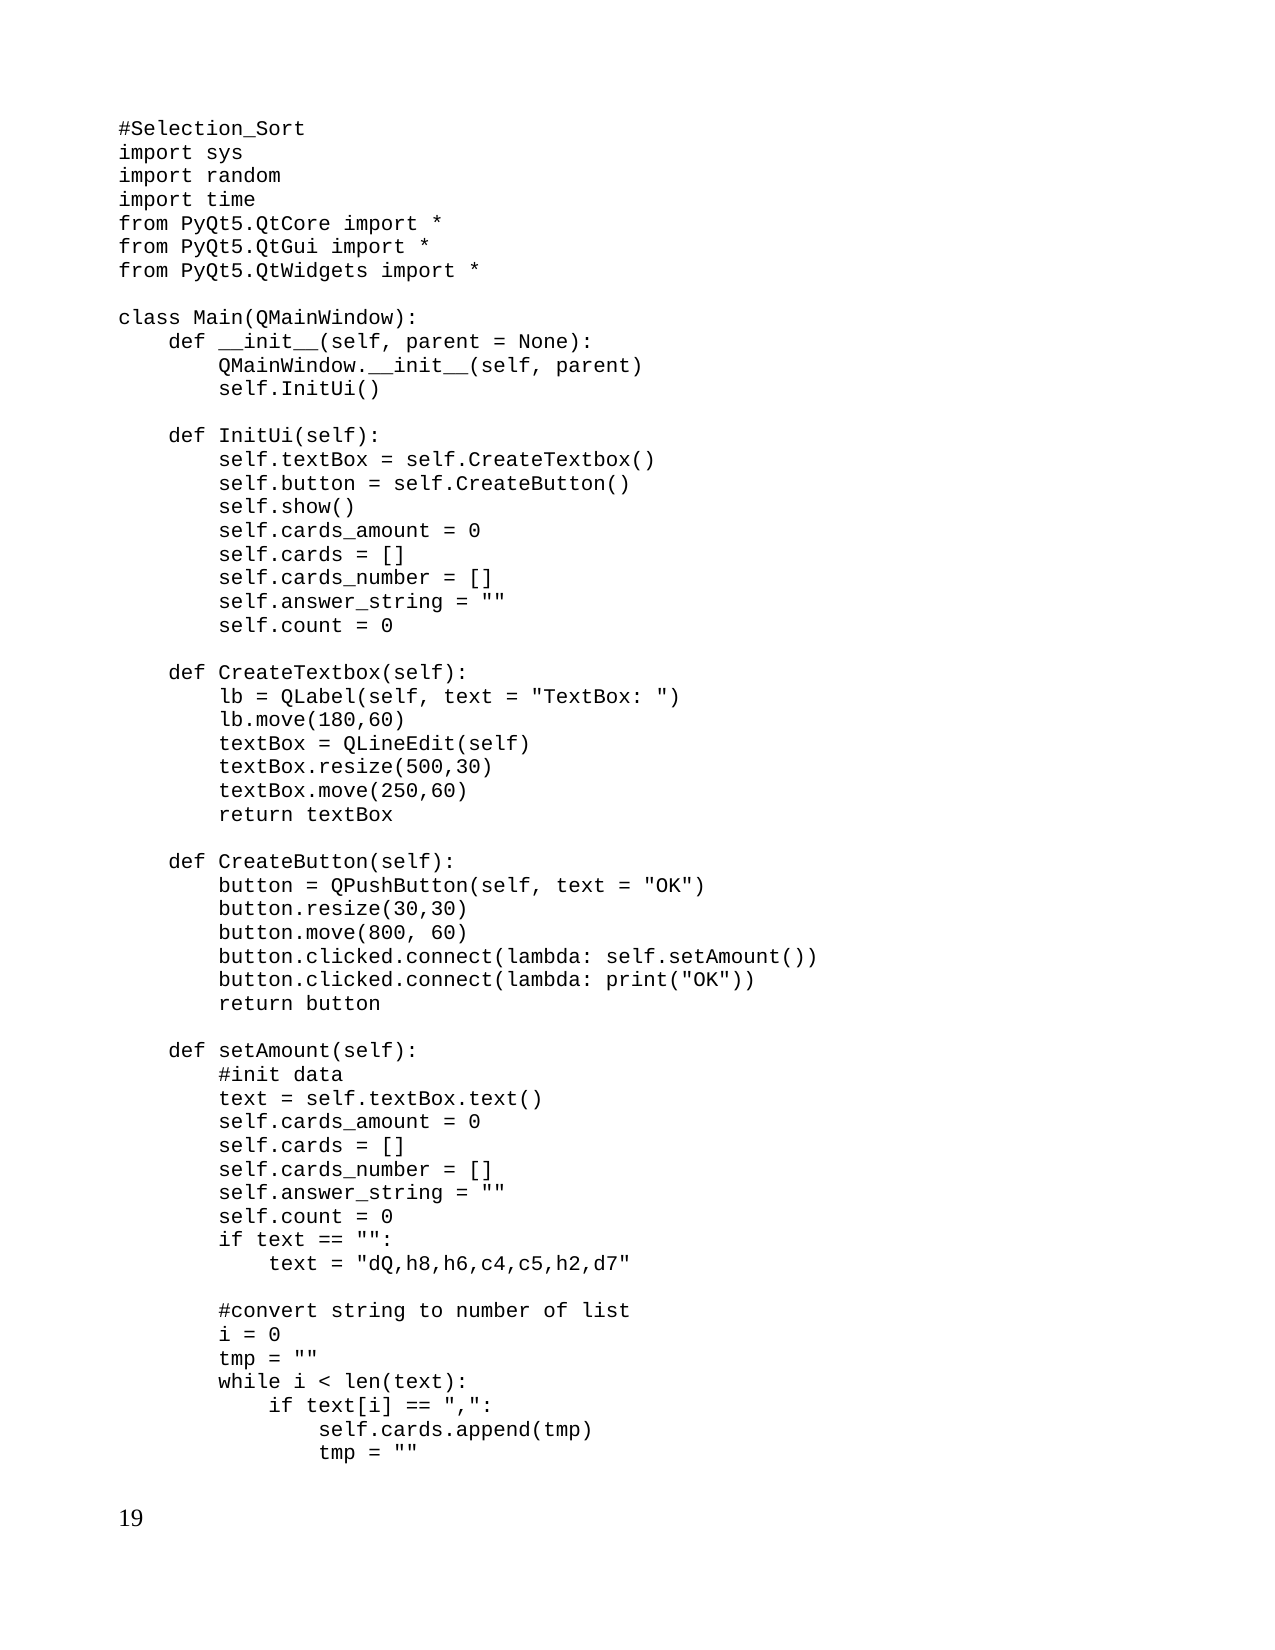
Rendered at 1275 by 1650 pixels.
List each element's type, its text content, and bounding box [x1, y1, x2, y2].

text import sys import random import time from PyQt5.QtCore import * from PyQt5.QtGui import * from PyQt5.QtWidgets import * class Main(QMainWindow): def __init__(self, parent = None): QMainWindow.__init__(self, parent) self.InitUi() def InitUi(self): self.textBox = self.CreateTextbox() self.button = self.CreateButton() self.show() self.cards_amount = 0 self.cards = [] self.cards_number = [] self.answer_string = "" self.count = 0 def CreateTextbox(self): lb = QLabel(self, text = "TextBox: ") lb.move(180,60) textBox = QLineEdit(self) textBox.resize(500,30) textBox.move(250,60) return textBox def CreateButton(self): button = QPushButton(self, text = "OK") button.resize(30,30) button.move(800, 60) button.clicked.connect(lambda: self.setAmount()) button.clicked.connect(lambda: print("OK")) return button def setAmount(self): #init data text = self.textBox.text() self.cards_amount = 0 self.cards = [] self.cards_number = [] self.answer_string = "" self.count = 0 if text == "": text = "dQ,h8,h6,c4,c5,h2,d7" #convert string to number of list i = 0 tmp = "" while i < len(text): if text[i] == ",": self.cards.append(tmp) tmp = "" [118, 142, 1157, 1466]
text #Selection_Sort [118, 118, 1157, 142]
